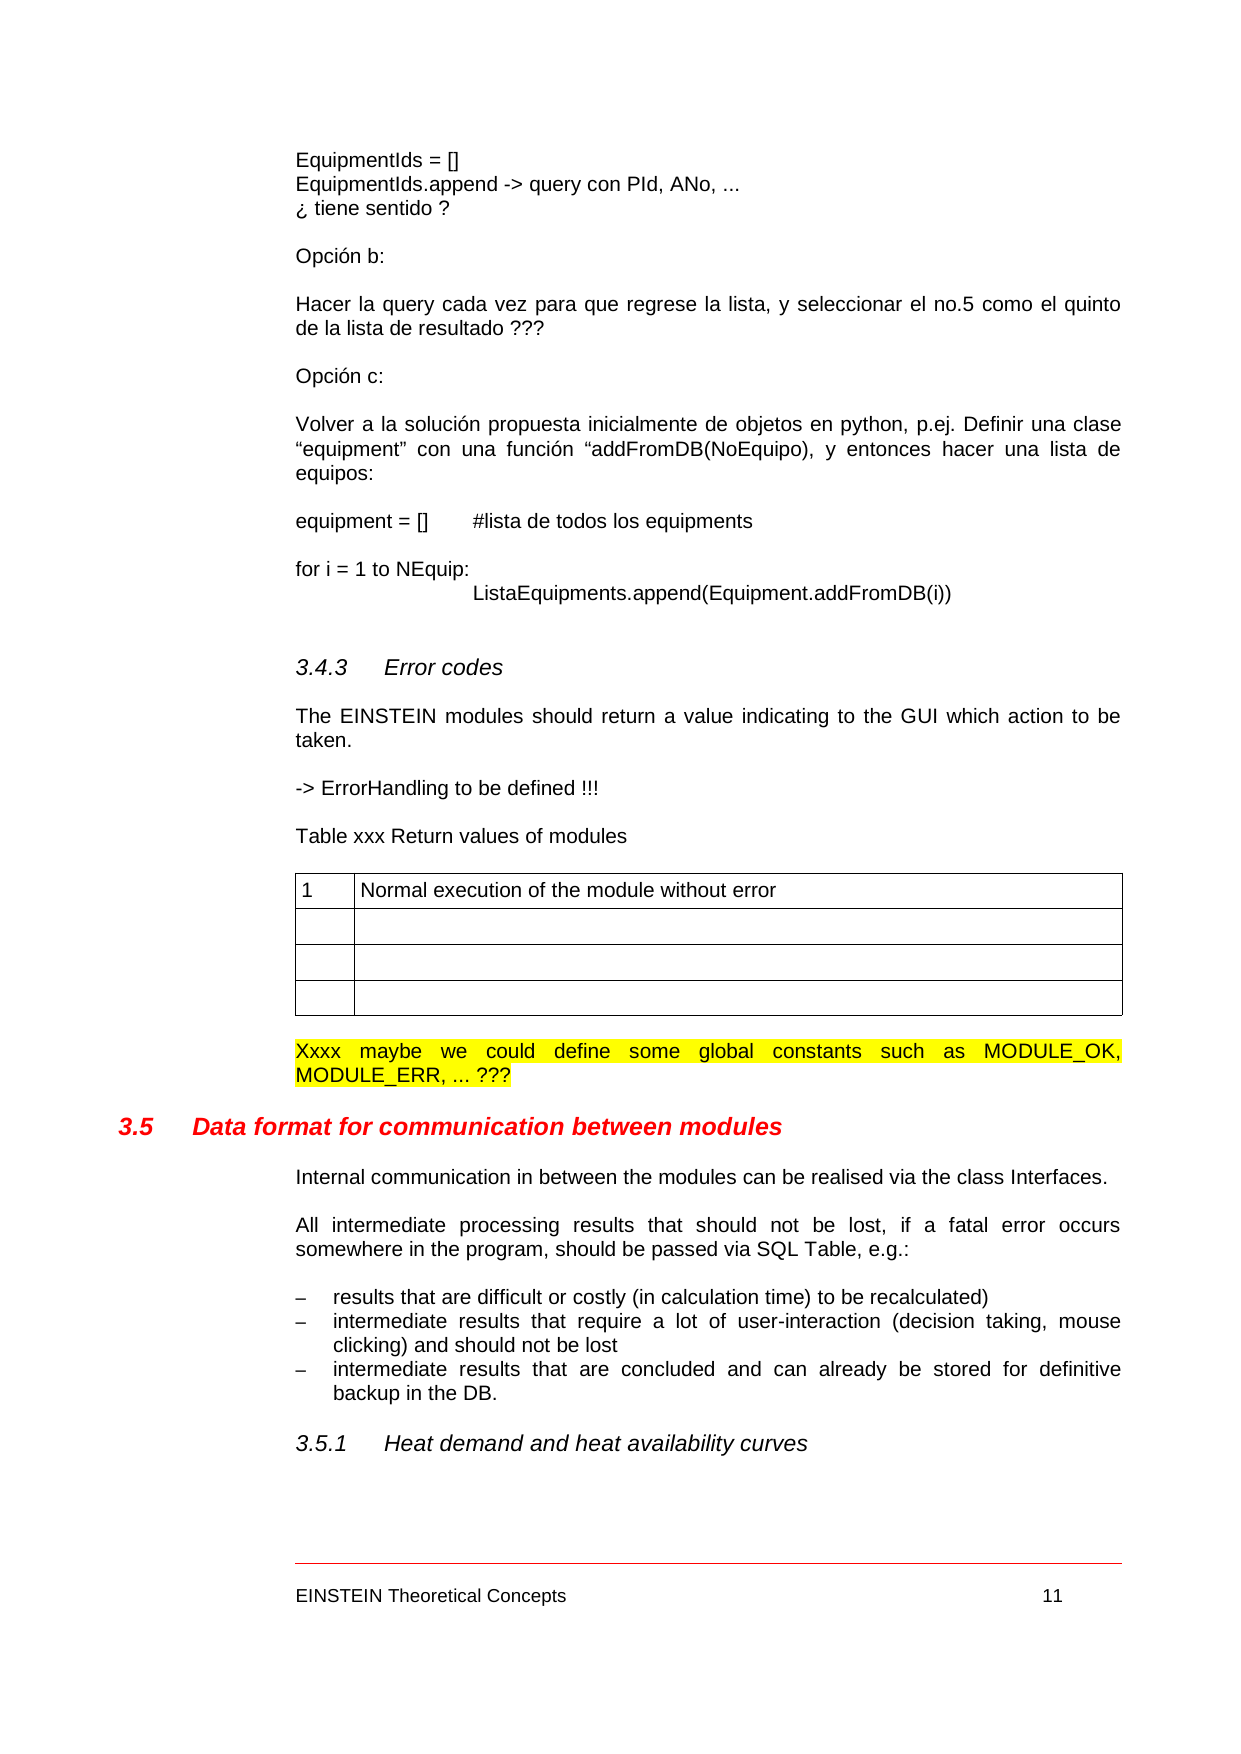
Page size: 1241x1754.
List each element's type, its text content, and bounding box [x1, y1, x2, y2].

text Hacer la query cada vez para que regrese la lista, y seleccionar el no.5 como el quinto de la lista de resultado ??? [295, 292, 1122, 340]
list results that are difficult or costly (in calculation time) to be recalculated) [295, 1285, 1122, 1309]
table_cell [296, 945, 354, 979]
text ListaEquipments.append(Equipment.addFromDB(i)) [295, 581, 1122, 605]
subtitle Heat demand and heat availability curves [295, 1429, 1122, 1456]
text The EINSTEIN modules should return a value indicating to the GUI which action to be taken. [295, 704, 1122, 752]
table_header 1 [296, 874, 354, 908]
table_cell [296, 909, 354, 944]
table_cell [355, 981, 1122, 1015]
table_cell [355, 909, 1122, 944]
text equipment = [] #lista de todos los equipments [295, 509, 1122, 533]
text All intermediate processing results that should not be lost, if a fatal error occurs somewhere in the program, should be passed via SQL Table, e.g.: [295, 1213, 1122, 1261]
list intermediate results that require a lot of user-interaction (decision taking, mouse clicking) and should not be lost [295, 1309, 1122, 1357]
table_cell [355, 945, 1122, 979]
table_header Normal execution of the module without error [355, 874, 1122, 908]
text EquipmentIds.append -> query con PId, ANo, ... [295, 172, 1122, 196]
text Opción b: [295, 244, 1122, 268]
text Volver a la solución propuesta inicialmente de objetos en python, p.ej. Definir una clase “equipment” con una función “addFromDB(NoEquipo), y entonces hacer una lista de equipos: [295, 412, 1122, 484]
table_cell [296, 981, 354, 1015]
list intermediate results that are concluded and can already be stored for definitive backup in the DB. [295, 1357, 1122, 1405]
subtitle Error codes [295, 653, 1122, 680]
text Table xxx Return values of modules [295, 824, 1122, 848]
text Opción c: [295, 364, 1122, 388]
text EquipmentIds = [] [295, 148, 1122, 172]
text Internal communication in between the modules can be realised via the class Interfaces. [295, 1164, 1122, 1189]
text for i = 1 to NEquip: [295, 557, 1122, 581]
text -> ErrorHandling to be defined !!! [295, 776, 1122, 800]
text Xxxx maybe we could define some global constants such as MODULE_OK, MODULE_ERR, ... ??? [295, 1039, 1122, 1087]
text ¿ tiene sentido ? [295, 196, 1122, 220]
subtitle Data format for communication between modules [118, 1111, 1122, 1141]
